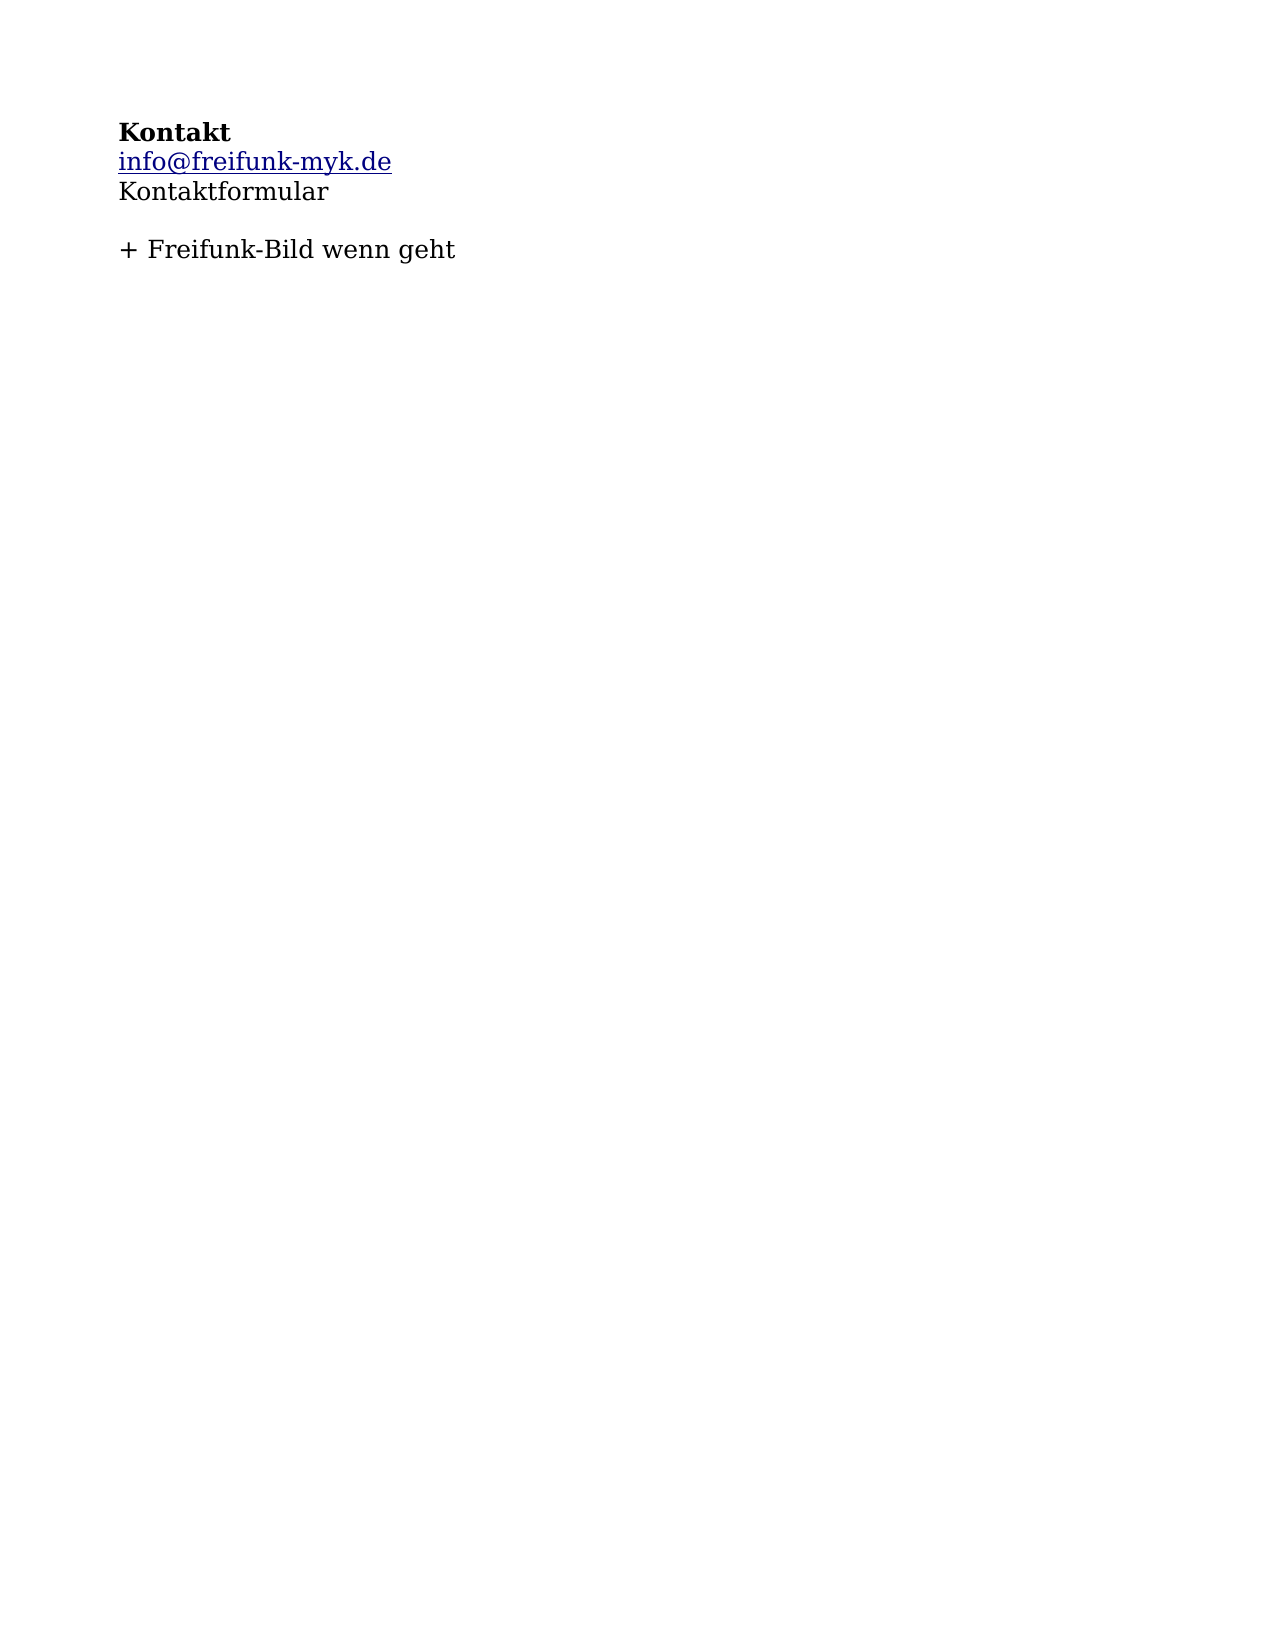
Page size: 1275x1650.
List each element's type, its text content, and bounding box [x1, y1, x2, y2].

text Kontakt [118, 118, 1157, 147]
text + Freifunk-Bild wenn geht [118, 235, 1157, 264]
text Kontaktformular [118, 177, 1157, 206]
text info@freifunk-myk.de [118, 147, 1157, 177]
